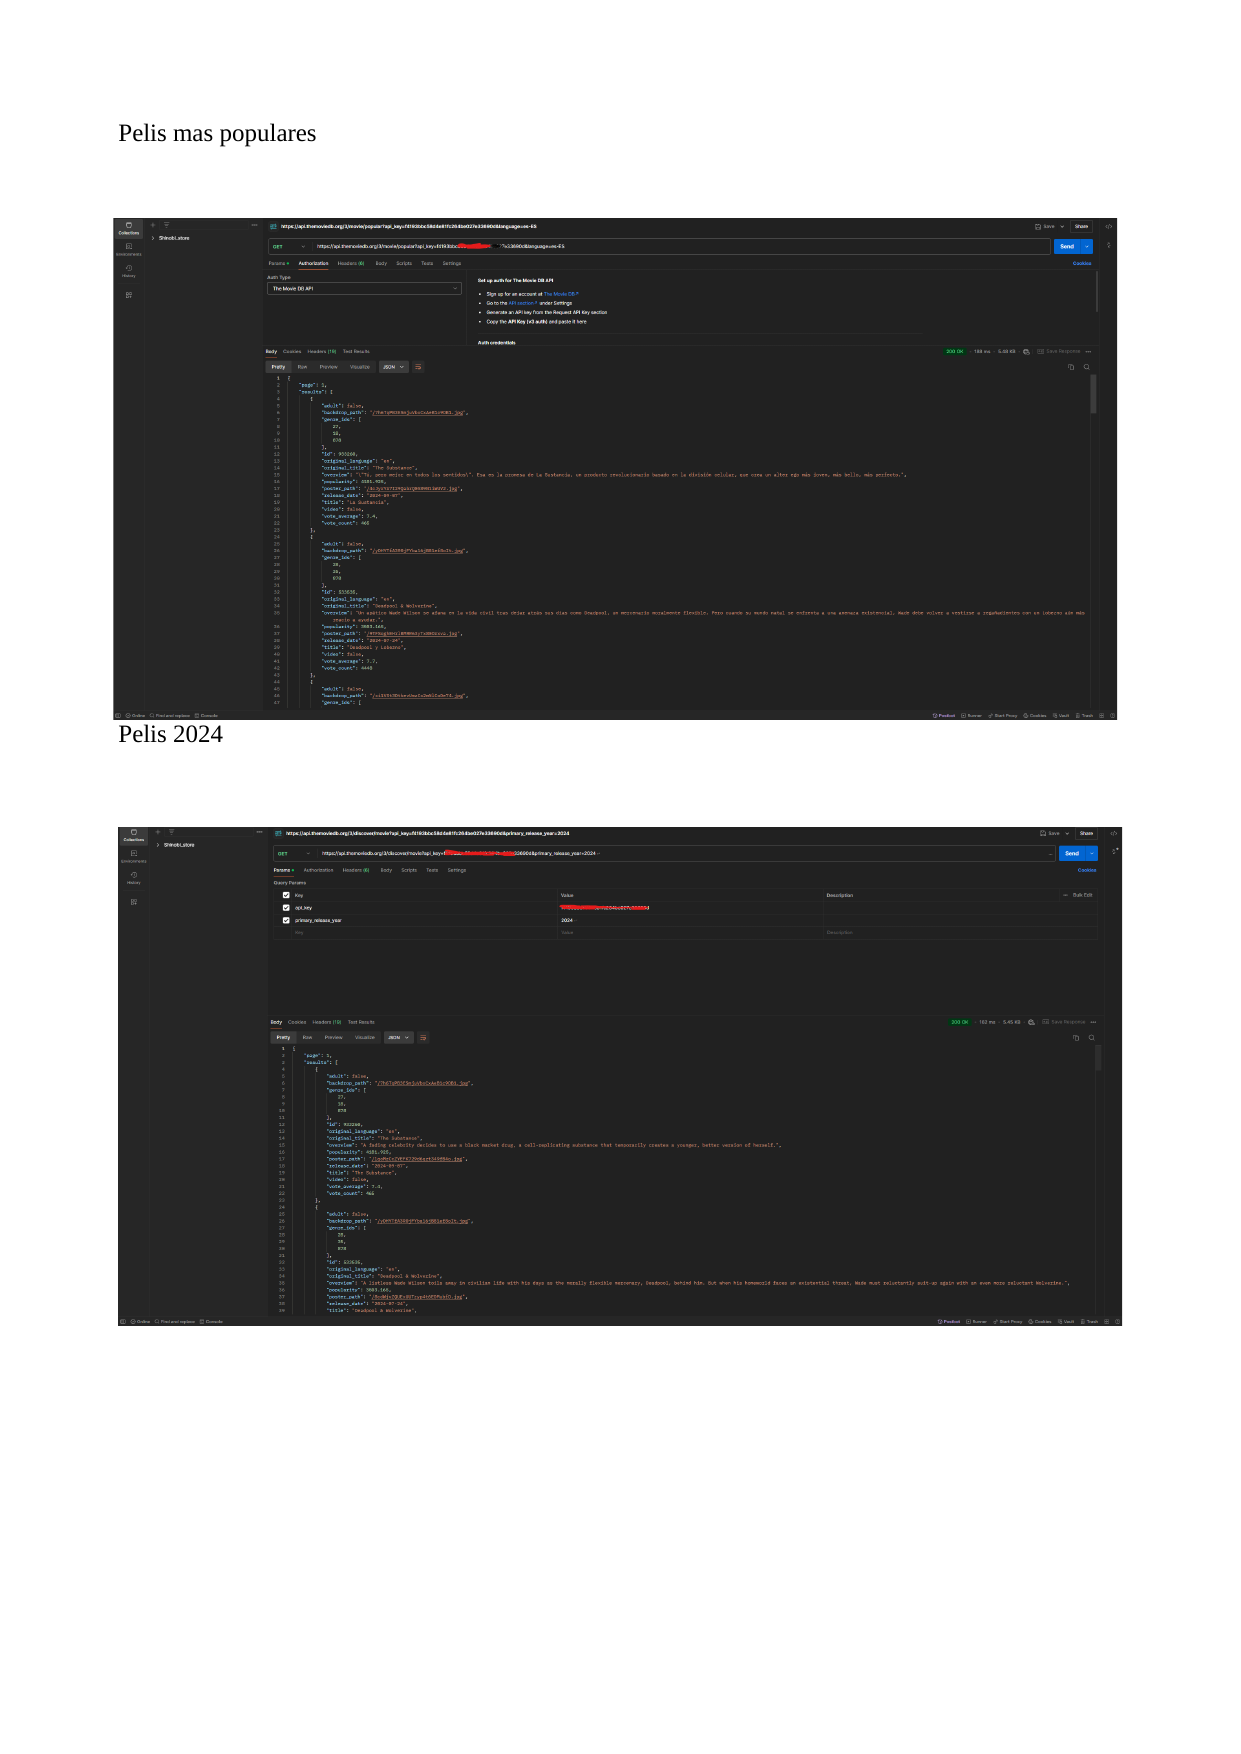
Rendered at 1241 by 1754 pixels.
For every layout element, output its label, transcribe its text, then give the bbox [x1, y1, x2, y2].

picture [118, 827, 1123, 1326]
text Pelis 2024 [118, 204, 1122, 748]
picture [113, 218, 1118, 720]
text Pelis mas populares [118, 118, 1122, 147]
